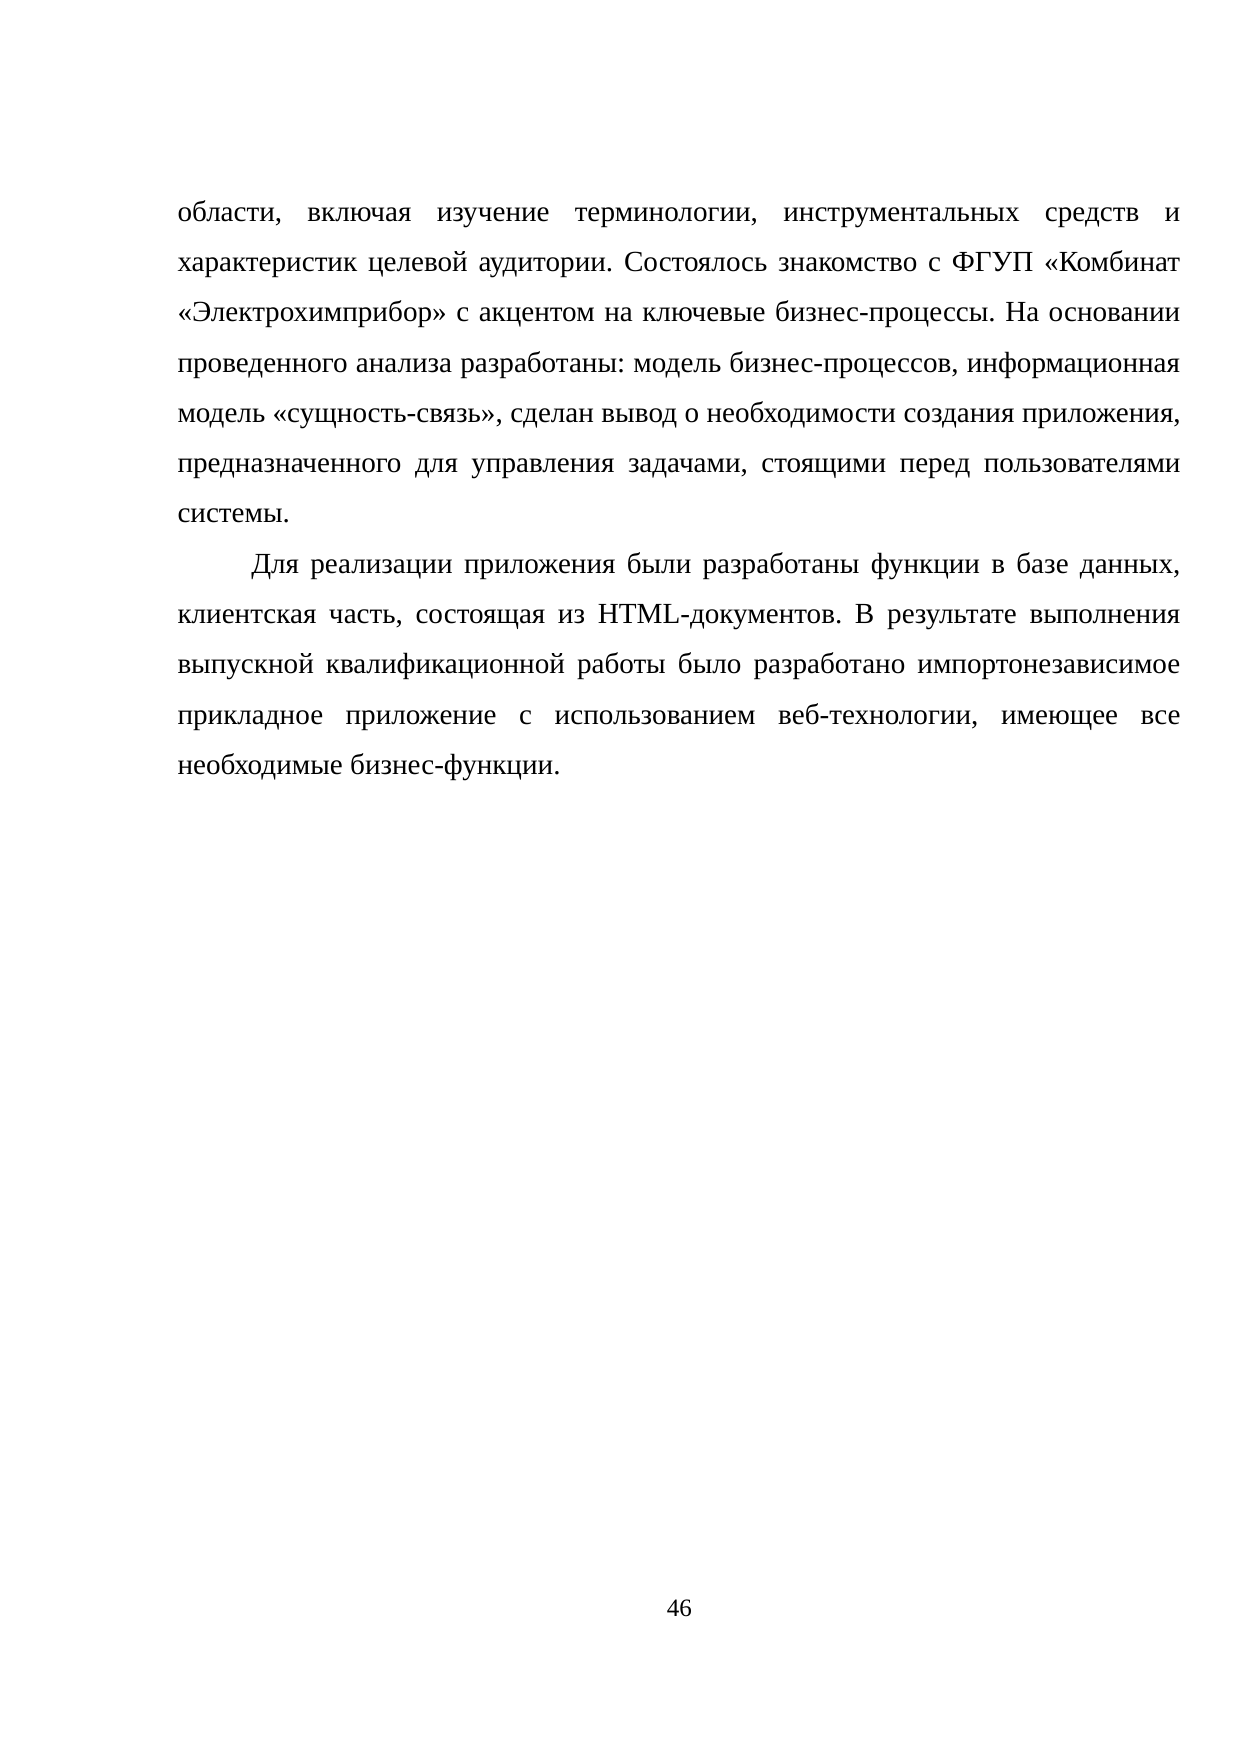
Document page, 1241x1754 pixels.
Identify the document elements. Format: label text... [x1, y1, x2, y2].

text Для реализации приложения были разработаны функции в базе данных, клиентская часть, состоящая из HTML-документов. В результате выполнения выпускной квалификационной работы было разработано импортонезависимое прикладное приложение с использованием веб-технологии, имеющее все необходимые бизнес-функции. [177, 546, 1181, 781]
text области, включая изучение терминологии, инструментальных средств и характеристик целевой аудитории. Состоялось знакомство с ФГУП «Комбинат «Электрохимприбор» с акцентом на ключевые бизнес-процессы. На основании проведенного анализа разработаны: модель бизнес-процессов, информационная модель «сущность-связь», сделан вывод о необходимости создания приложения, предназначенного для управления задачами, стоящими перед пользователями системы. [177, 194, 1181, 529]
